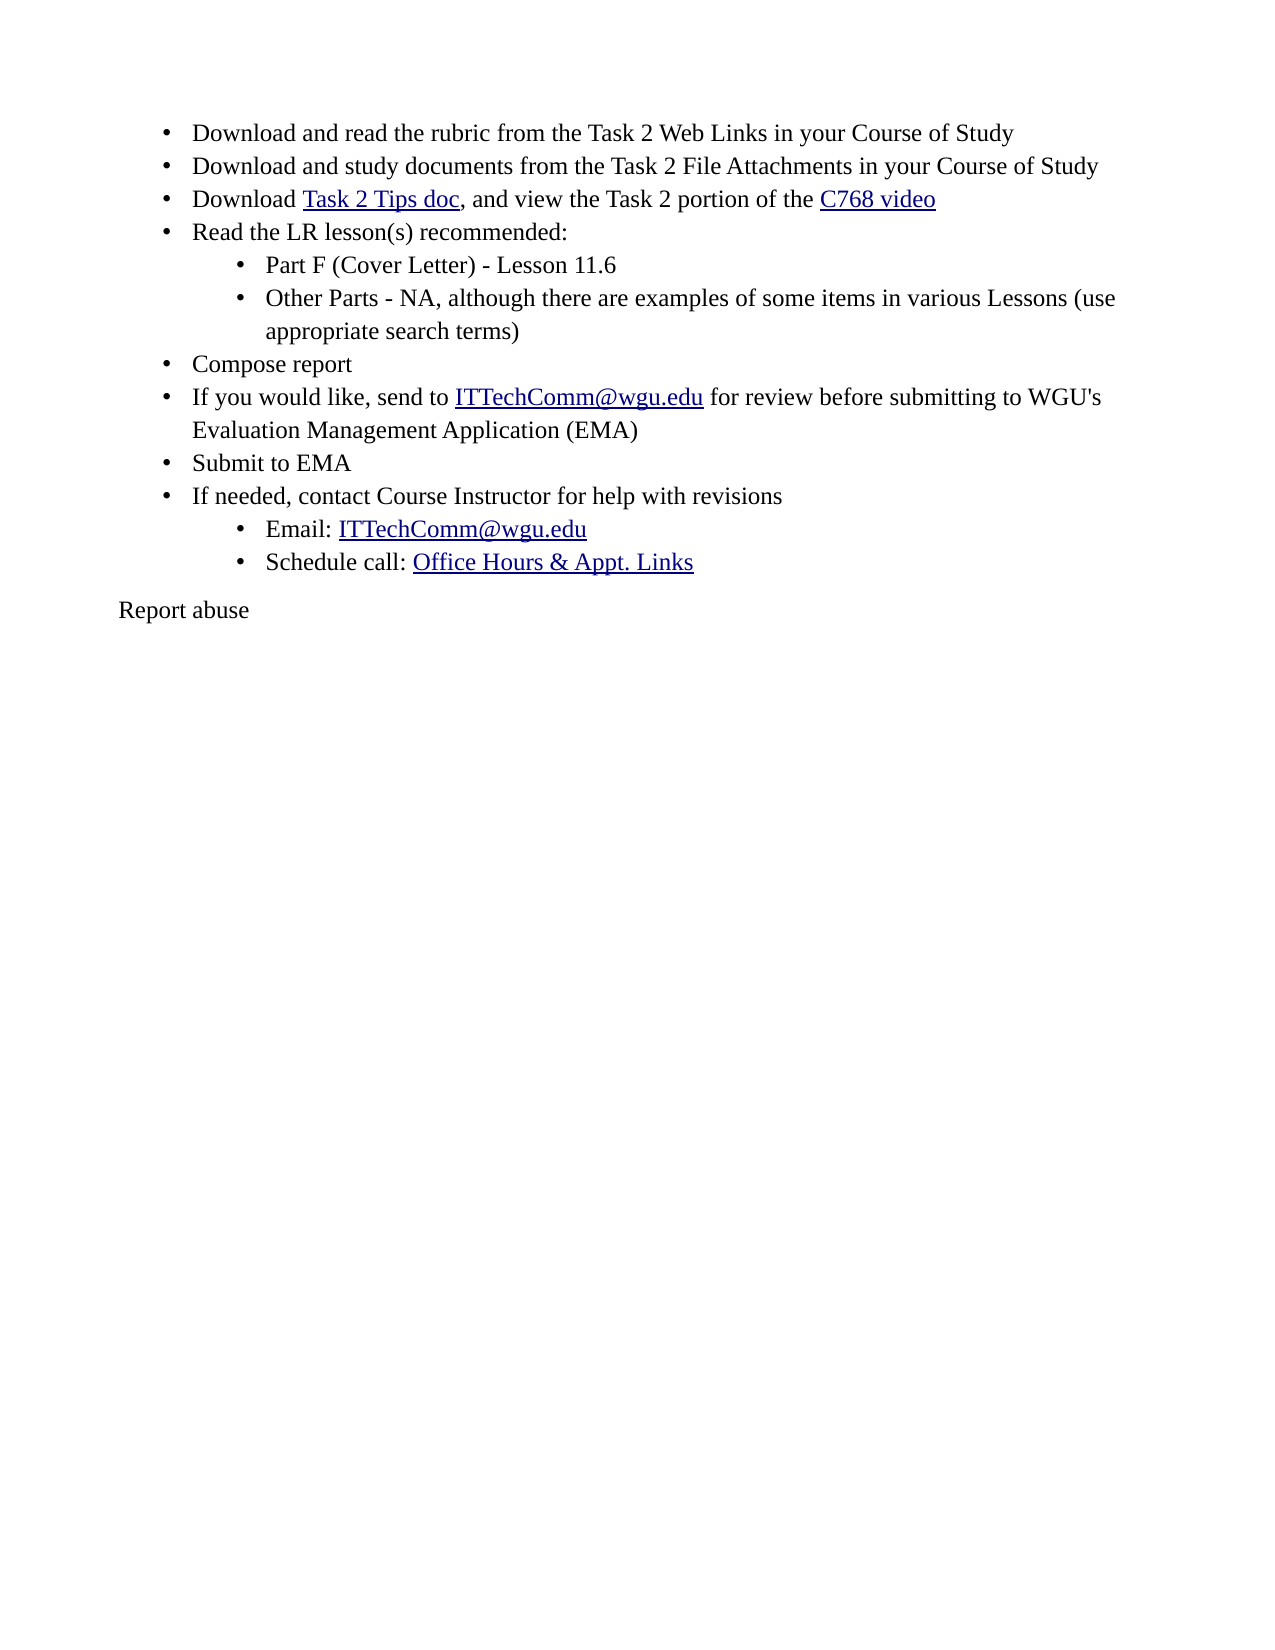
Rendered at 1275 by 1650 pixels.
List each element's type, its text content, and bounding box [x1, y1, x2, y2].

list Submit to EMA [162, 448, 1157, 477]
list Part F (Cover Letter) - Lesson 11.6 [236, 250, 1157, 279]
list Other Parts - NA, although there are examples of some items in various Lessons (use appropriate search terms) [236, 283, 1157, 345]
list Download and read the rubric from the Task 2 Web Links in your Course of Study [162, 118, 1157, 147]
list Compose report [162, 349, 1157, 378]
list If needed, contact Course Instructor for help with revisions [162, 481, 1157, 510]
text Report abuse [118, 595, 1157, 624]
list Read the LR lesson(s) recommended: [162, 217, 1157, 246]
list Download Task 2 Tips doc, and view the Task 2 portion of the C768 video [162, 184, 1157, 213]
list If you would like, send to ITTechComm@wgu.edu for review before submitting to WGU's Evaluation Management Application (EMA) [162, 382, 1157, 444]
list Schedule call: Office Hours & Appt. Links [236, 547, 1157, 576]
list Download and study documents from the Task 2 File Attachments in your Course of Study [162, 151, 1157, 180]
list Email: ITTechComm@wgu.edu [236, 514, 1157, 543]
